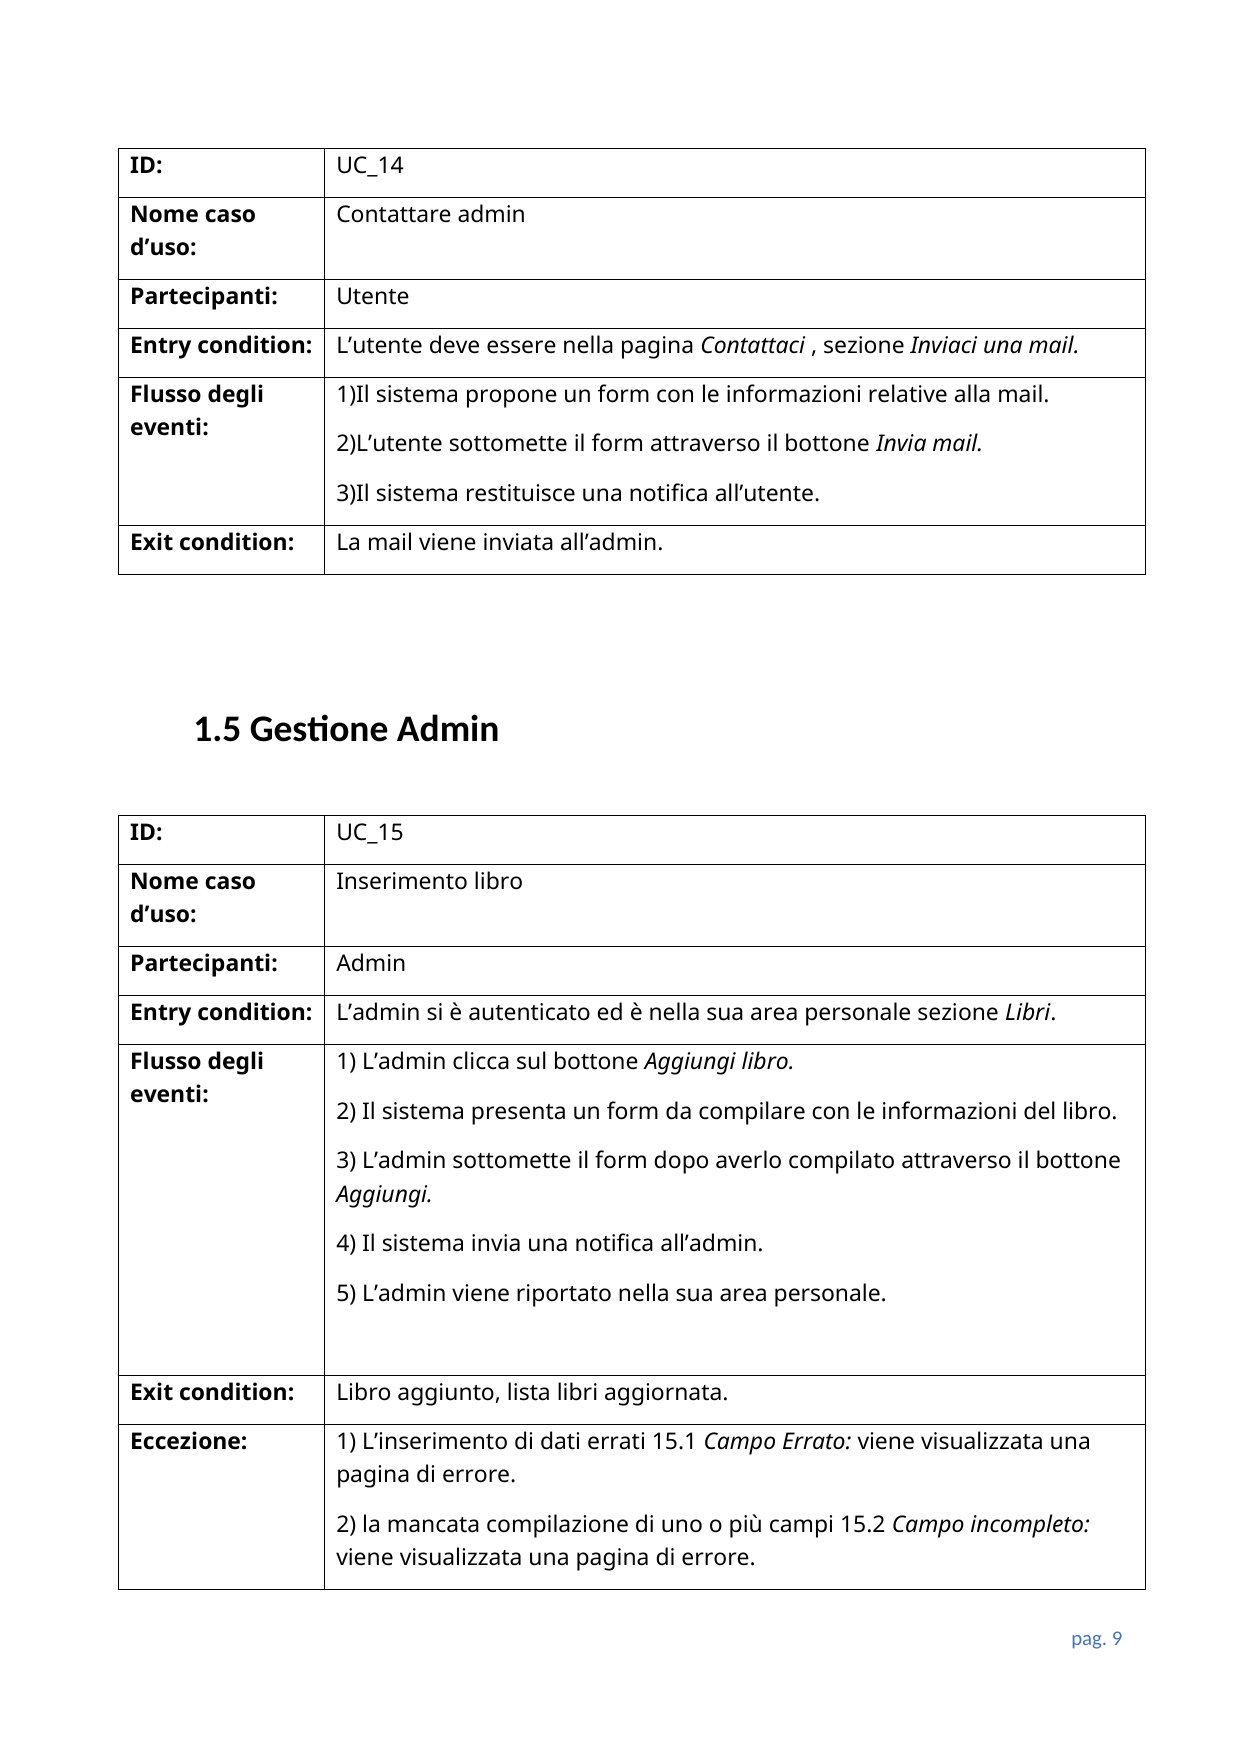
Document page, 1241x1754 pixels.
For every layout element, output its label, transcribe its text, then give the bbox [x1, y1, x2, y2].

table_cell Eccezione: [119, 1425, 324, 1589]
table_cell Nome caso d’uso: [119, 198, 324, 279]
table_cell 1) L’inserimento di dati errati 15.1 Campo Errato: viene visualizzata una pagina di errore. 2) la mancata compilazione di uno o più campi 15.2 Campo incompleto: viene visualizzata una pagina di errore. [325, 1425, 1145, 1589]
table_cell Partecipanti: [119, 280, 324, 328]
table_header ID: [119, 816, 324, 864]
table_cell 1)Il sistema propone un form con le informazioni relative alla mail. 2)L’utente sottomette il form attraverso il bottone Invia mail. 3)Il sistema restituisce una notifica all’utente. [325, 378, 1145, 525]
table_cell Flusso degli eventi: [119, 1045, 324, 1375]
table_cell Contattare admin [325, 198, 1145, 279]
table_cell L’utente deve essere nella pagina Contattaci , sezione Inviaci una mail. [325, 329, 1145, 377]
table_cell Admin [325, 947, 1145, 995]
table_cell Exit condition: [119, 526, 324, 574]
table_cell 1) L’admin clicca sul bottone Aggiungi libro. 2) Il sistema presenta un form da compilare con le informazioni del libro. 3) L’admin sottomette il form dopo averlo compilato attraverso il bottone Aggiungi. 4) Il sistema invia una notifica all’admin. 5) L’admin viene riportato nella sua area personale. [325, 1045, 1145, 1375]
table_cell Entry condition: [119, 996, 324, 1044]
table_cell Inserimento libro [325, 865, 1145, 946]
table_cell L’admin si è autenticato ed è nella sua area personale sezione Libri. [325, 996, 1145, 1044]
table_cell Nome caso d’uso: [119, 865, 324, 946]
table_cell Utente [325, 280, 1145, 328]
table_cell Flusso degli eventi: [119, 378, 324, 525]
table_cell Partecipanti: [119, 947, 324, 995]
table_cell La mail viene inviata all’admin. [325, 526, 1145, 574]
table_cell Libro aggiunto, lista libri aggiornata. [325, 1376, 1145, 1424]
subtitle 1.5 Gestione Admin [118, 705, 1122, 751]
table_cell Entry condition: [119, 329, 324, 377]
table_header UC_14 [325, 149, 1145, 197]
table_header UC_15 [325, 816, 1145, 864]
table_header ID: [119, 149, 324, 197]
table_cell Exit condition: [119, 1376, 324, 1424]
